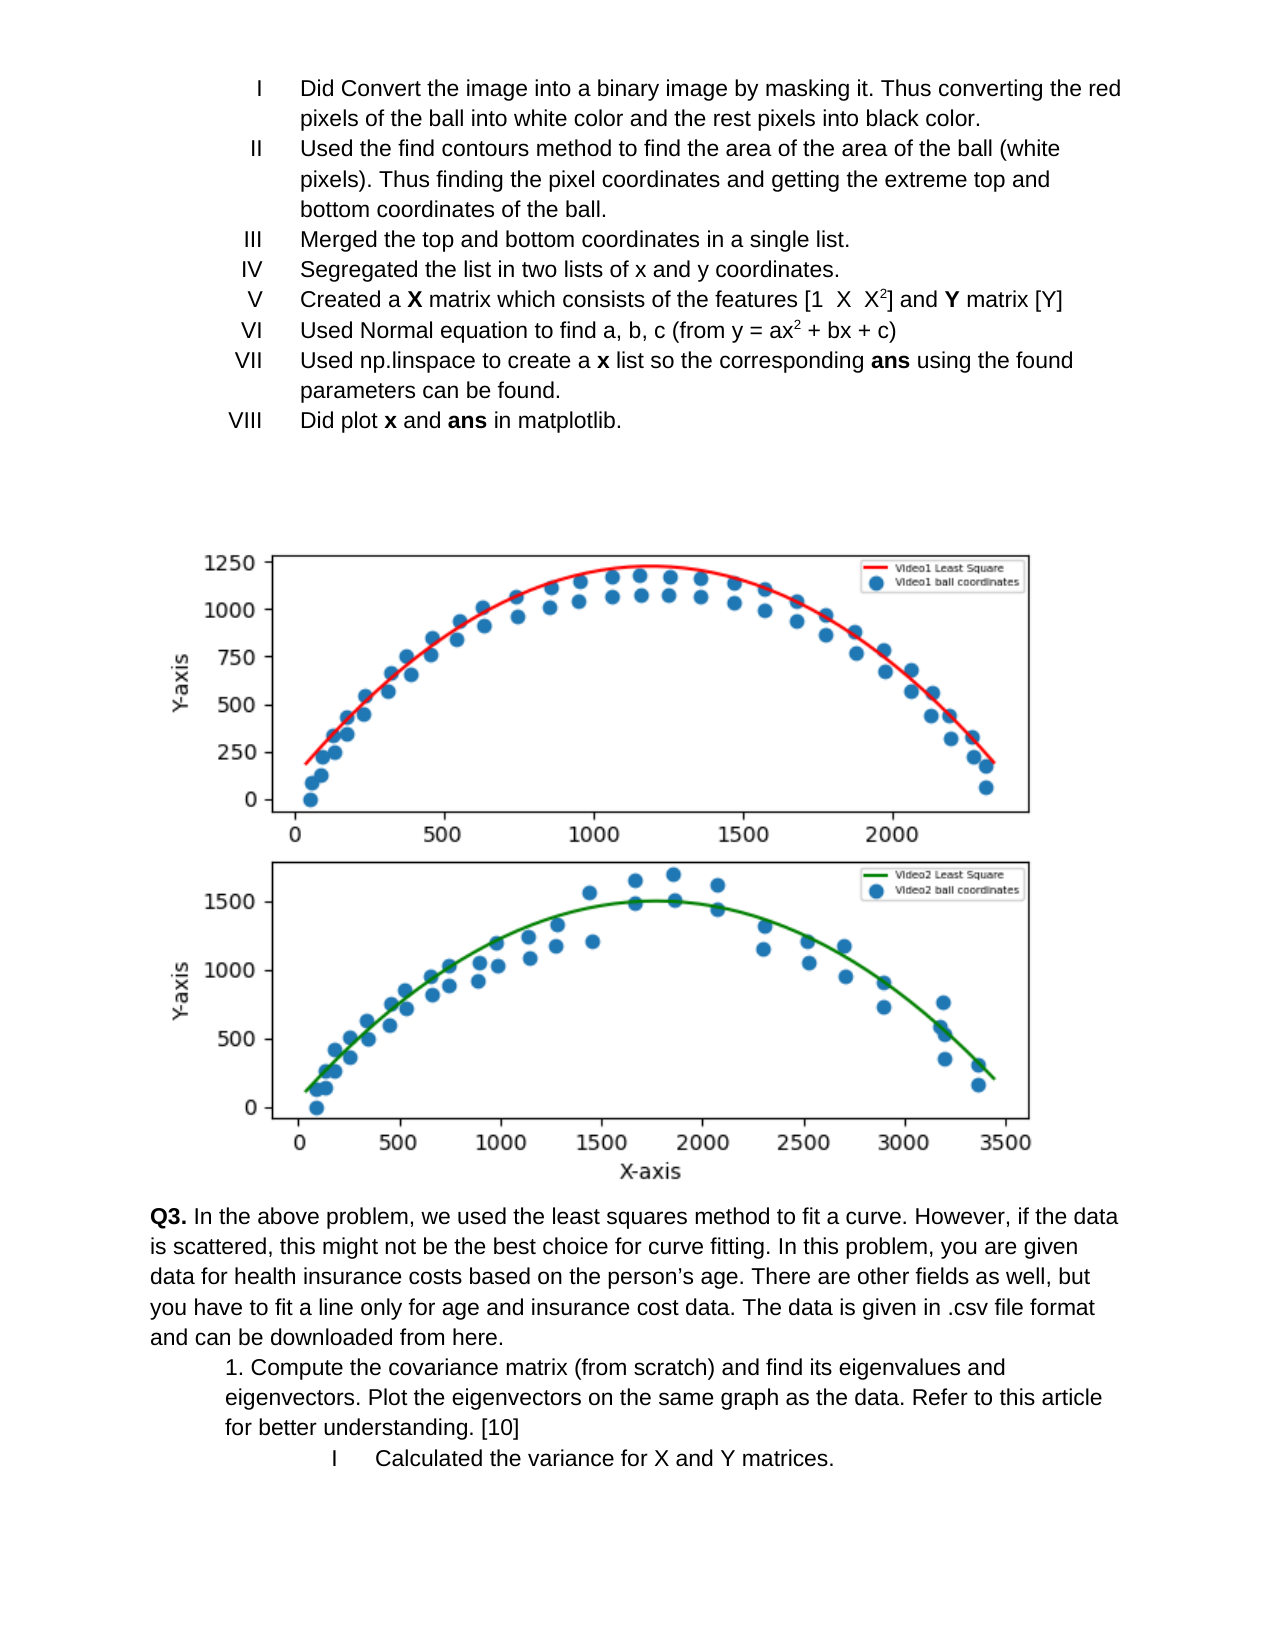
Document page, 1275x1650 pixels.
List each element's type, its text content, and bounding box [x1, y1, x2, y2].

list Did plot x and ans in matplotlib. [262, 407, 1125, 434]
list Merged the top and bottom coordinates in a single list. [262, 226, 1125, 252]
picture [150, 467, 1125, 1199]
list Did Convert the image into a binary image by masking it. Thus converting the red pixels of the ball into white color and the rest pixels into black color. [262, 75, 1125, 132]
list Calculated the variance for X and Y matrices. [337, 1444, 1125, 1471]
text 1. Compute the covariance matrix (from scratch) and find its eigenvalues and eigenvectors. Plot the eigenvectors on the same graph as the data. Refer to this article for better understanding. [10] [225, 1354, 1125, 1441]
text Q3. In the above problem, we used the least squares method to fit a curve. However, if the data is scattered, this might not be the best choice for curve fitting. In this problem, you are given data for health insurance costs based on the person’s age. There are other fields as well, but you have to fit a line only for age and insurance cost data. The data is given in .csv file format and can be downloaded from here. [150, 1203, 1125, 1350]
list Used np.linspace to create a x list so the corresponding ans using the found parameters can be found. [262, 347, 1125, 403]
list Used Normal equation to find a, b, c (from y = ax2 + bx + c) [262, 317, 1125, 343]
list Used the find contours method to find the area of the area of the ball (white pixels). Thus finding the pixel coordinates and getting the extreme top and bottom coordinates of the ball. [262, 135, 1125, 222]
list Created a X matrix which consists of the features [1 X X2] and Y matrix [Y] [262, 286, 1125, 313]
list Segregated the list in two lists of x and y coordinates. [262, 256, 1125, 283]
